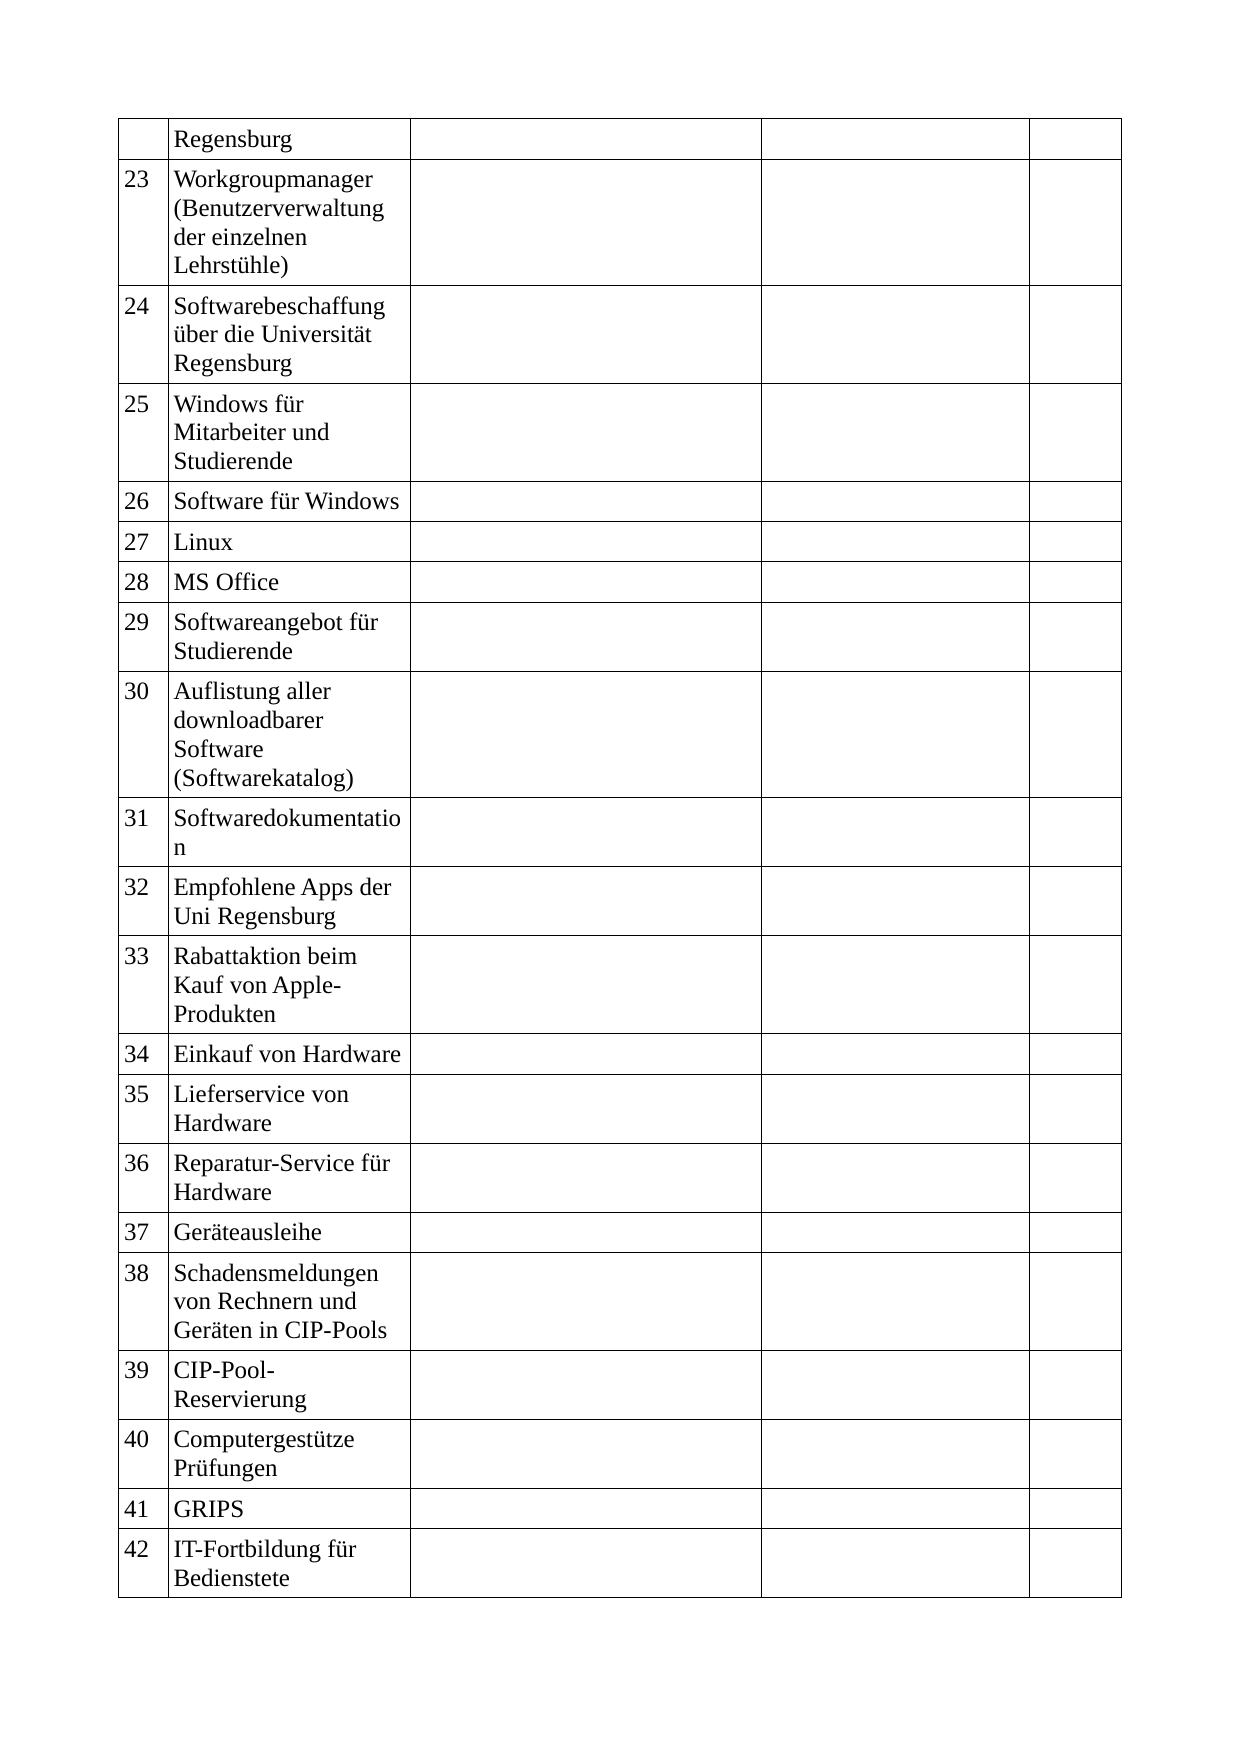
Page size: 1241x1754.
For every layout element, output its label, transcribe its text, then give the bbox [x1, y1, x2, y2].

table_cell Softwarebeschaffung über die Universität Regensburg [169, 286, 410, 383]
table_cell [411, 1034, 761, 1073]
table_cell Einkauf von Hardware [169, 1034, 410, 1073]
table_cell [762, 1144, 1029, 1212]
table_cell 34 [119, 1034, 168, 1073]
table_cell [411, 482, 761, 521]
table_cell Softwareangebot für Studierende [169, 603, 410, 671]
table_cell [411, 1489, 761, 1528]
table_cell [1030, 1420, 1121, 1488]
table_cell [762, 1489, 1029, 1528]
table_cell [1030, 286, 1121, 383]
table_cell [762, 522, 1029, 561]
table_cell [411, 1420, 761, 1488]
table_cell [762, 1420, 1029, 1488]
table_cell Softwaredokumentation [169, 798, 410, 866]
table_cell 31 [119, 798, 168, 866]
table_cell [1030, 1489, 1121, 1528]
table_cell [1030, 384, 1121, 481]
table_cell [411, 522, 761, 561]
table_cell 42 [119, 1529, 168, 1597]
table_cell [411, 119, 761, 158]
table_cell [411, 286, 761, 383]
table_cell Regensburg [169, 119, 410, 158]
table_cell [411, 672, 761, 797]
table_cell [411, 936, 761, 1033]
table_cell Software für Windows [169, 482, 410, 521]
table_cell 26 [119, 482, 168, 521]
table_cell 25 [119, 384, 168, 481]
table_cell 30 [119, 672, 168, 797]
table_cell [1030, 798, 1121, 866]
table_cell 36 [119, 1144, 168, 1212]
table_cell CIP-Pool-Reservierung [169, 1351, 410, 1419]
table_cell Workgroupmanager (Benutzerverwaltung der einzelnen Lehrstühle) [169, 160, 410, 285]
table_cell [762, 384, 1029, 481]
table_cell [762, 562, 1029, 602]
table_cell GRIPS [169, 1489, 410, 1528]
table_cell [762, 1351, 1029, 1419]
table_cell 41 [119, 1489, 168, 1528]
table_cell [119, 119, 168, 158]
table_cell [762, 286, 1029, 383]
table_cell [411, 867, 761, 935]
table_cell [411, 1144, 761, 1212]
table_cell 33 [119, 936, 168, 1033]
table_cell [762, 1529, 1029, 1597]
table_cell [1030, 603, 1121, 671]
table_cell [1030, 867, 1121, 935]
table_cell Linux [169, 522, 410, 561]
table_cell Auflistung aller downloadbarer Software (Softwarekatalog) [169, 672, 410, 797]
table_cell [762, 119, 1029, 158]
table_cell Rabattaktion beim Kauf von Apple-Produkten [169, 936, 410, 1033]
table_cell [411, 384, 761, 481]
table_cell 38 [119, 1253, 168, 1350]
table_cell [762, 1034, 1029, 1073]
table_cell 35 [119, 1075, 168, 1142]
table_cell [1030, 672, 1121, 797]
table_cell [411, 1529, 761, 1597]
table_cell [1030, 482, 1121, 521]
table_cell [762, 1213, 1029, 1252]
table_cell [1030, 1351, 1121, 1419]
table_cell MS Office [169, 562, 410, 602]
table_cell [1030, 1529, 1121, 1597]
table_cell [762, 482, 1029, 521]
table_cell [411, 1351, 761, 1419]
table_cell [762, 1075, 1029, 1142]
table_cell [411, 1213, 761, 1252]
table_cell [1030, 1075, 1121, 1142]
table_cell Lieferservice von Hardware [169, 1075, 410, 1142]
table_cell [1030, 936, 1121, 1033]
table_cell Geräteausleihe [169, 1213, 410, 1252]
table_cell 24 [119, 286, 168, 383]
table_cell Empfohlene Apps der Uni Regensburg [169, 867, 410, 935]
table_cell [1030, 1144, 1121, 1212]
table_cell [762, 672, 1029, 797]
table_cell [1030, 562, 1121, 602]
table_cell 29 [119, 603, 168, 671]
table_cell [411, 798, 761, 866]
table_cell [1030, 1213, 1121, 1252]
table_cell [1030, 1253, 1121, 1350]
table_cell 37 [119, 1213, 168, 1252]
table_cell [762, 160, 1029, 285]
table_cell 23 [119, 160, 168, 285]
table_cell [762, 1253, 1029, 1350]
table_cell [411, 1075, 761, 1142]
table_cell [1030, 522, 1121, 561]
table_cell 27 [119, 522, 168, 561]
table_cell 39 [119, 1351, 168, 1419]
table_cell [762, 798, 1029, 866]
table_cell 32 [119, 867, 168, 935]
table_cell 40 [119, 1420, 168, 1488]
table_cell 28 [119, 562, 168, 602]
table_cell Windows für Mitarbeiter und Studierende [169, 384, 410, 481]
table_cell [411, 562, 761, 602]
table_cell Computergestütze Prüfungen [169, 1420, 410, 1488]
table_cell Reparatur-Service für Hardware [169, 1144, 410, 1212]
table_cell [411, 1253, 761, 1350]
table_cell [762, 936, 1029, 1033]
table_cell IT-Fortbildung für Bedienstete [169, 1529, 410, 1597]
table_cell [411, 603, 761, 671]
table_cell [762, 867, 1029, 935]
table_cell Schadensmeldungen von Rechnern und Geräten in CIP-Pools [169, 1253, 410, 1350]
table_cell [1030, 1034, 1121, 1073]
table_cell [1030, 119, 1121, 158]
table_cell [1030, 160, 1121, 285]
table_cell [411, 160, 761, 285]
table_cell [762, 603, 1029, 671]
